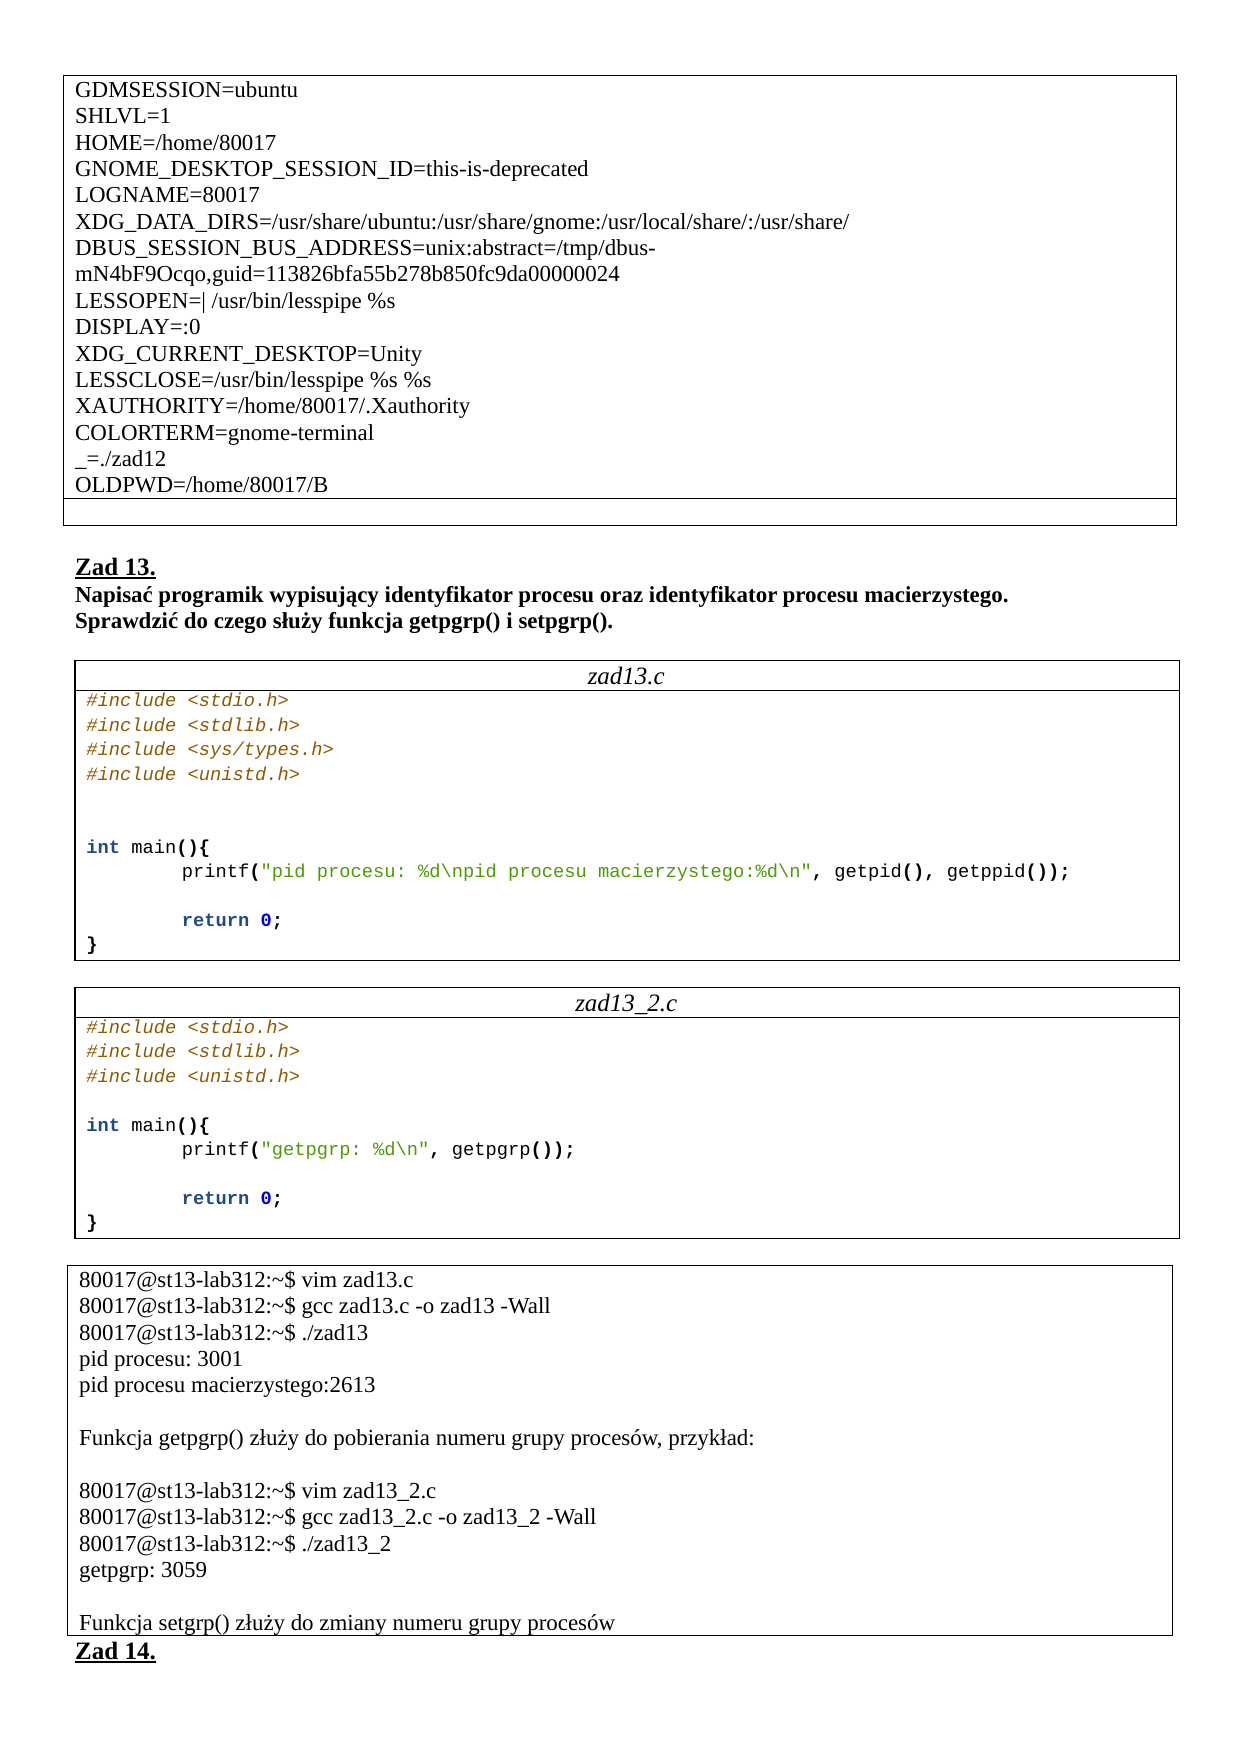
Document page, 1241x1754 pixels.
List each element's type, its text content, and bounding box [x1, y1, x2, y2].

text Zad 14. [75, 1636, 1165, 1665]
table_header GDMSESSION=ubuntu SHLVL=1 HOME=/home/80017 GNOME_DESKTOP_SESSION_ID=this-is-deprecated LOGNAME=80017 XDG_DATA_DIRS=/usr/share/ubuntu:/usr/share/gnome:/usr/local/share/:/usr/share/ DBUS_SESSION_BUS_ADDRESS=unix:abstract=/tmp/dbus-mN4bF9Ocqo,guid=113826bfa55b278b850fc9da00000024 LESSOPEN=| /usr/bin/lesspipe %s DISPLAY=:0 XDG_CURRENT_DESKTOP=Unity LESSCLOSE=/usr/bin/lesspipe %s %s XAUTHORITY=/home/80017/.Xauthority COLORTERM=gnome-terminal _=./zad12 OLDPWD=/home/80017/B [64, 76, 1176, 498]
table_cell [64, 499, 1176, 525]
text Sprawdzić do czego służy funkcja getpgrp() i setpgrp(). [75, 608, 1165, 634]
text Zad 13. [75, 552, 1165, 581]
text Napisać programik wypisujący identyfikator procesu oraz identyfikator procesu macierzystego. [75, 581, 1165, 608]
table_header zad13.c [76, 661, 1179, 690]
table_header zad13_2.c [76, 988, 1179, 1017]
table_header 80017@st13-lab312:~$ vim zad13.c 80017@st13-lab312:~$ gcc zad13.c -o zad13 -Wall 80017@st13-lab312:~$ ./zad13 pid procesu: 3001 pid procesu macierzystego:2613 Funkcja getpgrp() złuży do pobierania numeru grupy procesów, przykład: 80017@st13-lab312:~$ vim zad13_2.c 80017@st13-lab312:~$ gcc zad13_2.c -o zad13_2 -Wall 80017@st13-lab312:~$ ./zad13_2 getpgrp: 3059 Funkcja setgrp() złuży do zmiany numeru grupy procesów [68, 1266, 1172, 1635]
table_cell #include <stdio.h> #include <stdlib.h> #include <unistd.h> int main(){ printf("getpgrp: %d\n", getpgrp()); return 0; } [76, 1018, 1179, 1238]
table_cell #include <stdio.h> #include <stdlib.h> #include <sys/types.h> #include <unistd.h> int main(){ printf("pid procesu: %d\npid procesu macierzystego:%d\n", getpid(), getppid()); return 0; } [76, 691, 1179, 960]
